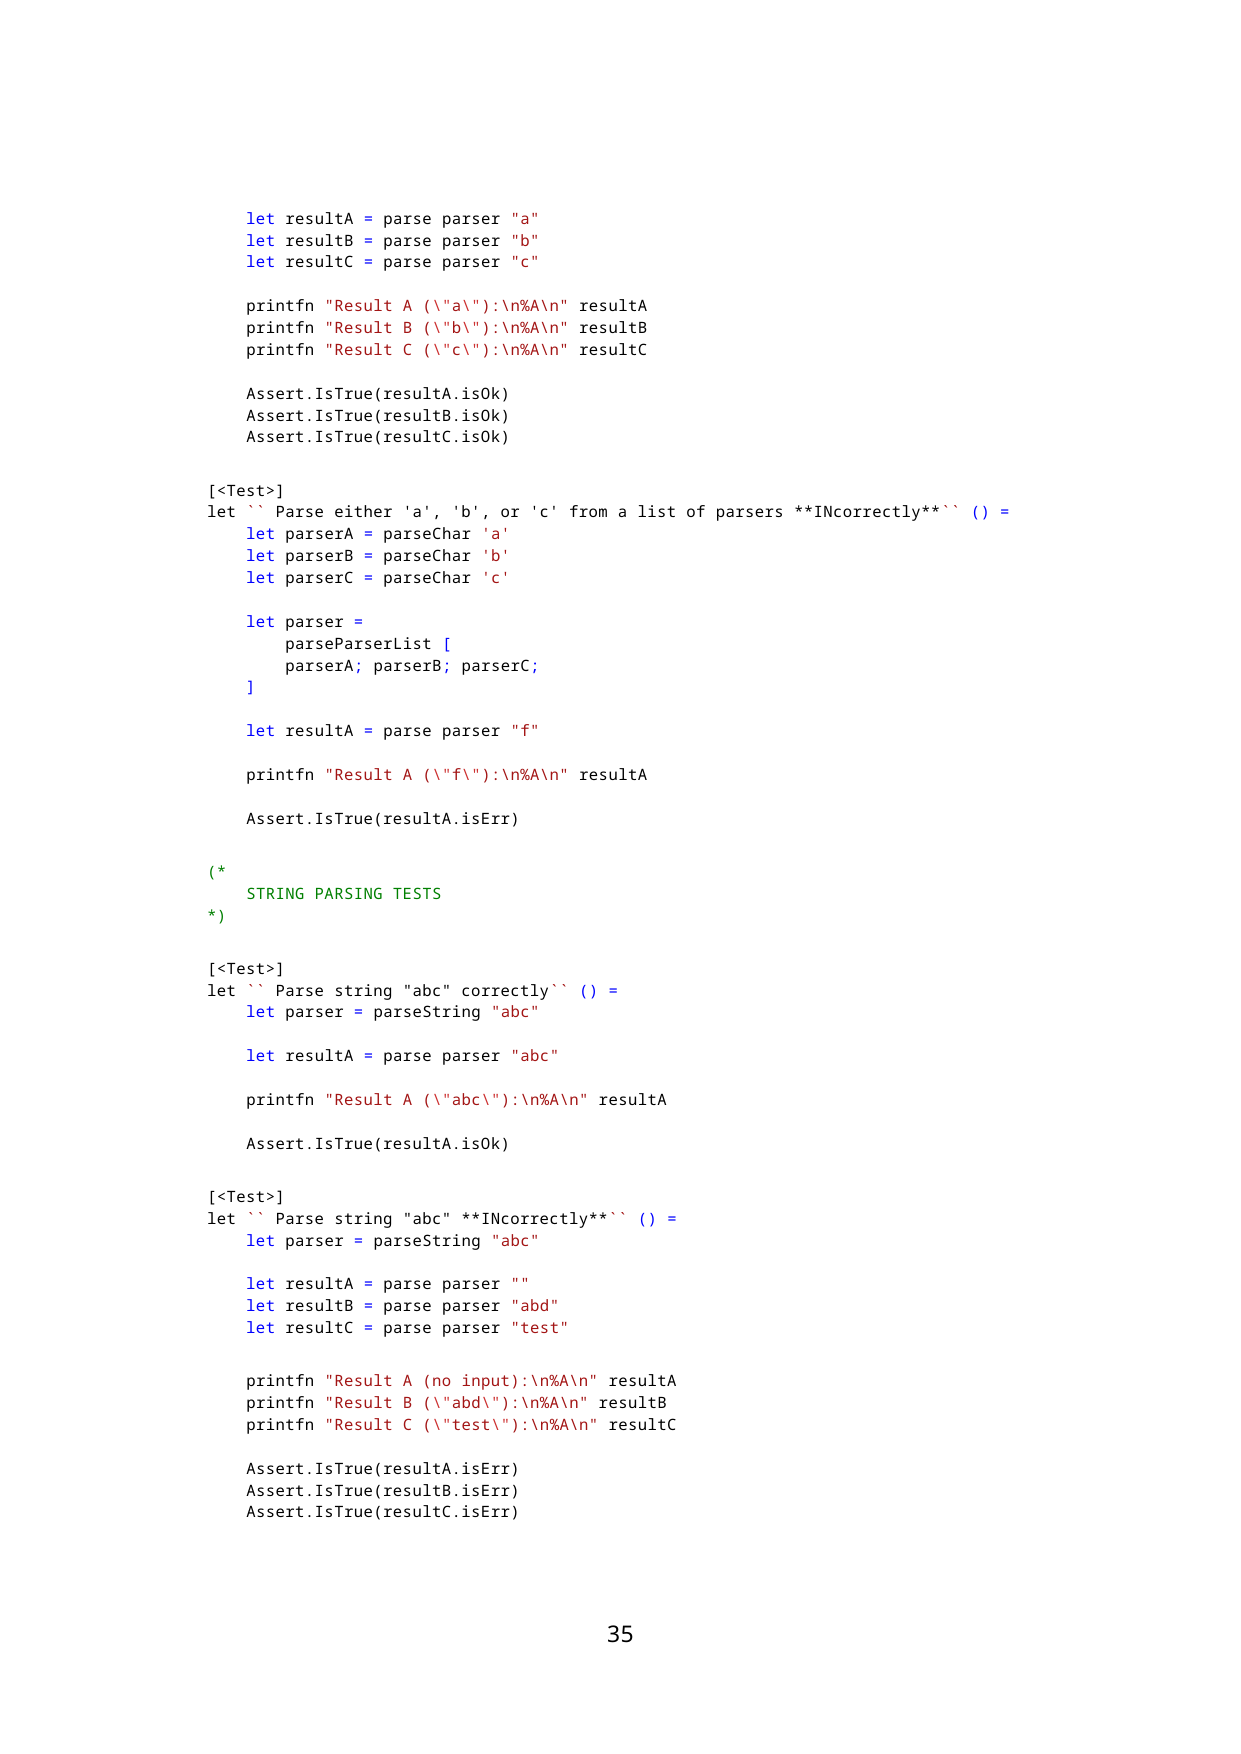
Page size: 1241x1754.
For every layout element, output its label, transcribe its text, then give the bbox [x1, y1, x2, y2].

text let resultB = parse parser "abd" [207, 1294, 1033, 1316]
text [<Test>] [207, 957, 1033, 979]
text let parserA = parseChar 'a' [207, 522, 1033, 544]
text Assert.IsTrue(resultC.isOk) [207, 426, 1033, 447]
text let resultC = parse parser "test" [207, 1316, 1033, 1338]
text (* [207, 860, 1033, 882]
text Assert.IsTrue(resultA.isErr) [207, 1457, 1033, 1479]
text [<Test>] [207, 479, 1033, 501]
text printfn "Result A (no input):\n%A\n" resultA [207, 1369, 1033, 1391]
text Assert.IsTrue(resultB.isErr) [207, 1479, 1033, 1501]
text let parser = [207, 610, 1033, 632]
text [<Test>] [207, 1185, 1033, 1207]
text Assert.IsTrue(resultC.isErr) [207, 1501, 1033, 1522]
text printfn "Result A (\"abc\"):\n%A\n" resultA [207, 1088, 1033, 1110]
text *) [207, 904, 1033, 926]
text let resultC = parse parser "c" [207, 251, 1033, 272]
text let `` Parse string "abc" correctly`` () = [207, 979, 1033, 1001]
text let resultA = parse parser "a" [207, 207, 1033, 229]
text parseParserList [ [207, 632, 1033, 654]
text printfn "Result A (\"f\"):\n%A\n" resultA [207, 763, 1033, 785]
text let parser = parseString "abc" [207, 1229, 1033, 1251]
text printfn "Result A (\"a\"):\n%A\n" resultA [207, 294, 1033, 316]
text Assert.IsTrue(resultB.isOk) [207, 404, 1033, 426]
text let parserB = parseChar 'b' [207, 544, 1033, 566]
text Assert.IsTrue(resultA.isOk) [207, 382, 1033, 404]
text let `` Parse string "abc" **INcorrectly**`` () = [207, 1207, 1033, 1229]
text let `` Parse either 'a', 'b', or 'c' from a list of parsers **INcorrectly**`` () = [207, 501, 1033, 522]
text let resultB = parse parser "b" [207, 229, 1033, 251]
text let parserC = parseChar 'c' [207, 566, 1033, 588]
text printfn "Result C (\"c\"):\n%A\n" resultC [207, 338, 1033, 360]
text let resultA = parse parser "" [207, 1272, 1033, 1294]
text printfn "Result B (\"b\"):\n%A\n" resultB [207, 316, 1033, 338]
text Assert.IsTrue(resultA.isErr) [207, 807, 1033, 829]
text printfn "Result C (\"test\"):\n%A\n" resultC [207, 1413, 1033, 1435]
text STRING PARSING TESTS [207, 882, 1033, 904]
text let resultA = parse parser "abc" [207, 1044, 1033, 1066]
text ] [207, 676, 1033, 697]
text Assert.IsTrue(resultA.isOk) [207, 1132, 1033, 1154]
text let resultA = parse parser "f" [207, 719, 1033, 741]
text let parser = parseString "abc" [207, 1001, 1033, 1022]
text parserA; parserB; parserC; [207, 654, 1033, 676]
text printfn "Result B (\"abd\"):\n%A\n" resultB [207, 1391, 1033, 1413]
